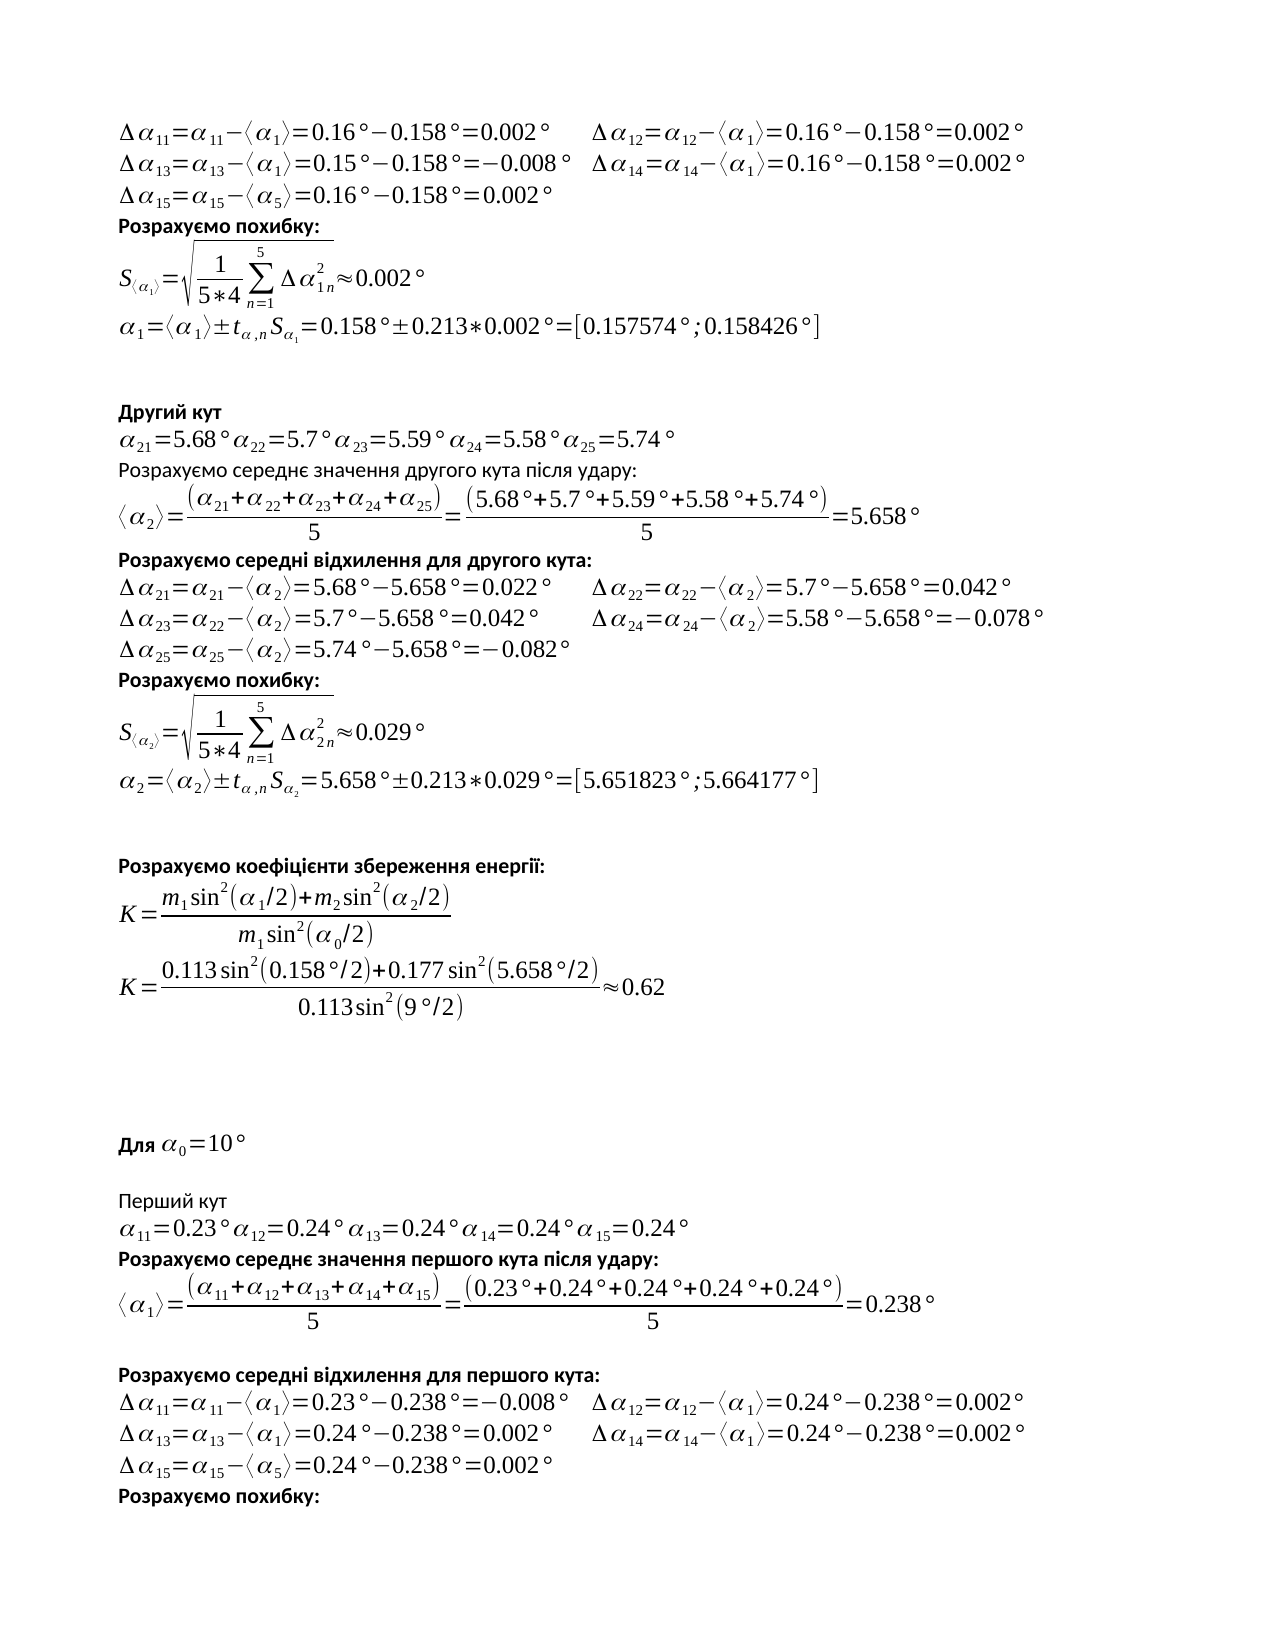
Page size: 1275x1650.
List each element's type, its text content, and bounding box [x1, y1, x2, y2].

text Розрахуємо середні відхилення для першого кута: [118, 1361, 1157, 1388]
text Для [118, 1129, 1157, 1160]
text Розрахуємо коефіцієнти збереження енергії: [118, 852, 1157, 879]
text Другий кут [118, 398, 1157, 425]
text Перший кут [118, 1187, 1157, 1213]
text Розрахуємо похибку: [118, 212, 1157, 239]
text Розрахуємо похибку: [118, 1482, 1157, 1509]
text Розрахуємо середнє значення другого кута після удару: [118, 456, 1157, 483]
text Розрахуємо середнє значення першого кута після удару: [118, 1245, 1157, 1272]
text Розрахуємо похибку: [118, 667, 1157, 693]
text Розрахуємо середні відхилення для другого кута: [118, 546, 1157, 573]
